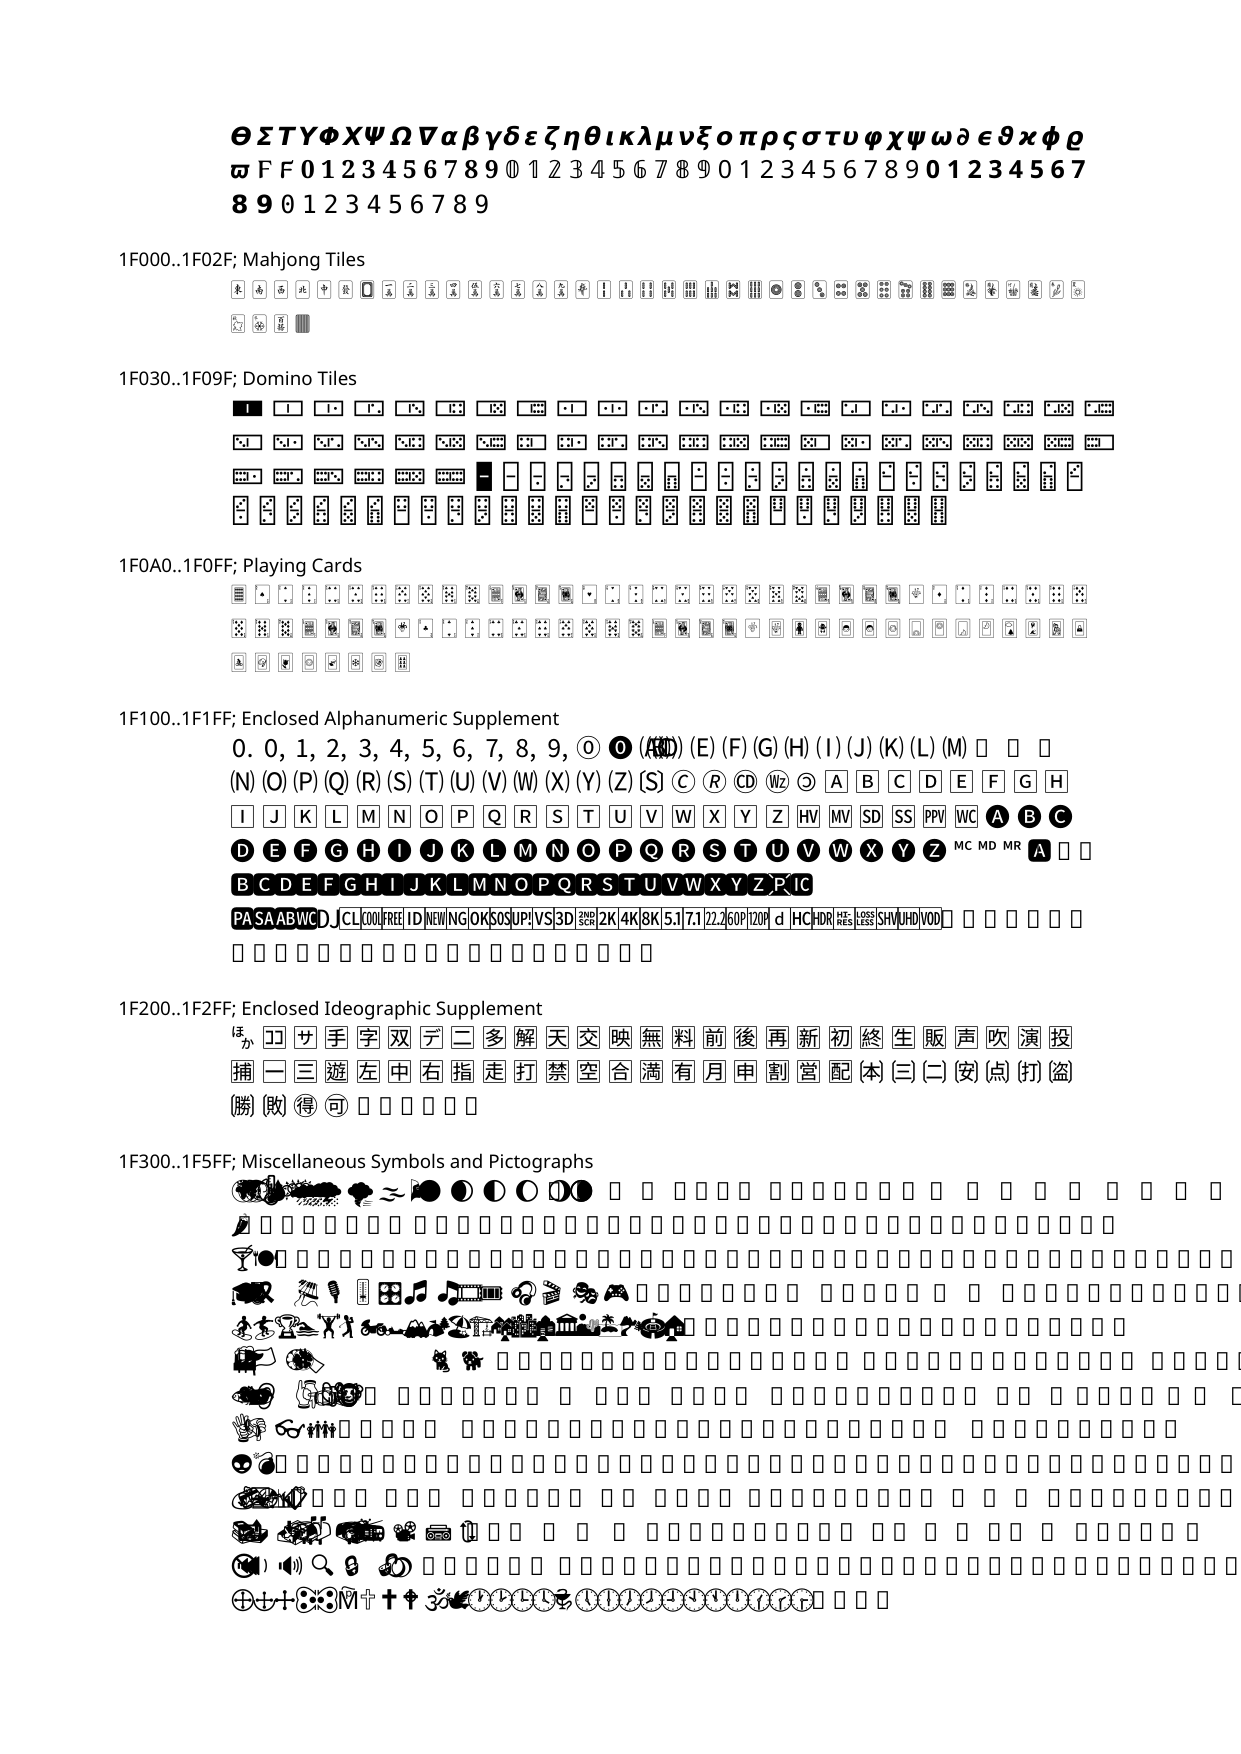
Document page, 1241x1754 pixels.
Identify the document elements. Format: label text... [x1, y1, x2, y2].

text 1F300..1F5FF; Miscellaneous Symbols and Pictographs 🌀 🌁 🌂 🌃 🌄 🌅 🌆 🌇 🌈 🌉 🌊 🌋 🌌 🌍 🌎 🌏 🌐 🌑 🌒 🌓 🌔 🌕 🌖 🌗 🌘 🌙 🌚 🌛 🌜 🌝 🌞 🌟 🌠 🌡 🌢 🌣 🌤 🌥 🌦 🌧 🌨 🌩 🌪 🌫 🌬 🌭 🌮 🌯 🌰 🌱 🌲 🌳 🌴 🌵 🌶 🌷 🌸 🌹 🌺 🌻 🌼 🌽 🌾 🌿 🍀 🍁 🍂 🍃 🍄 🍅 🍆 🍇 🍈 🍉 🍊 🍋 🍌 🍍 🍎 🍏 🍐 🍑 🍒 🍓 🍔 🍕 🍖 🍗 🍘 🍙 🍚 🍛 🍜 🍝 🍞 🍟 🍠 🍡 🍢 🍣 🍤 🍥 🍦 🍧 🍨 🍩 🍪 🍫 🍬 🍭 🍮 🍯 🍰 🍱 🍲 🍳 🍴 🍵 🍶 🍷 🍸 🍹 🍺 🍻 🍼 🍽 🍾 🍿 🎀 🎁 🎂 🎃 🎄 🎅 🎆 🎇 🎈 🎉 🎊 🎋 🎌 🎍 🎎 🎏 🎐 🎑 🎒 🎓 🎔 🎕 🎖 🎗 🎘 🎙 🎚 🎛 🎜 🎝 🎞 🎟 🎠 🎡 🎢 🎣 🎤 🎥 🎦 🎧 🎨 🎩 🎪 🎫 🎬 🎭 🎮 🎯 🎰 🎱 🎲 🎳 🎴 🎵 🎶 🎷 🎸 🎹 🎺 🎻 🎼 🎽 🎾 🎿 🏀 🏁 🏂 🏃 🏄 🏅 🏆 🏇 🏈 🏉 🏊 🏋 🏌 🏍 🏎 🏏 🏐 🏑 🏒 🏓 🏔 🏕 🏖 🏗 🏘 🏙 🏚 🏛 🏜 🏝 🏞 🏟 🏠 🏡 🏢 🏣 🏤 🏥 🏦 🏧 🏨 🏩 🏪 🏫 🏬 🏭 🏮 🏯 🏰 🏱 🏲 🏳 🏴 🏵 🏶 🏷 🏸 🏹 🏺 🏻 🏼 🏽 🏾 🏿 🐀 🐁 🐂 🐃 🐄 🐅 🐆 🐇 🐈 🐉 🐊 🐋 🐌 🐍 🐎 🐏 🐐 🐑 🐒 🐓 🐔 🐕 🐖 🐗 🐘 🐙 🐚 🐛 🐜 🐝 🐞 🐟 🐠 🐡 🐢 🐣 🐤 🐥 🐦 🐧 🐨 🐩 🐪 🐫 🐬 🐭 🐮 🐯 🐰 🐱 🐲 🐳 🐴 🐵 🐶 🐷 🐸 🐹 🐺 🐻 🐼 🐽 🐾 🐿 👀 👁 👂 👃 👄 👅 👆 👇 👈 👉 👊 👋 👌 👍 👎 👏 👐 👑 👒 👓 👔 👕 👖 👗 👘 👙 👚 👛 👜 👝 👞 👟 👠 👡 👢 👣 👤 👥 👦 👧 👨 👩 👪 👫 👬 👭 👮 👯 👰 👱 👲 👳 👴 👵 👶 👷 👸 👹 👺 👻 👼 👽 👾 👿 💀 💁 💂 💃 💄 💅 💆 💇 💈 💉 💊 💋 💌 💍 💎 💏 💐 💑 💒 💓 💔 💕 💖 💗 💘 💙 💚 💛 💜 💝 💞 💟 💠 💡 💢 💣 💤 💥 💦 💧 💨 💩 💪 💫 💬 💭 💮 💯 💰 💱 💲 💳 💴 💵 💶 💷 💸 💹 💺 💻 💼 💽 💾 💿 📀 📁 📂 📃 📄 📅 📆 📇 📈 📉 📊 📋 📌 📍 📎 📏 📐 📑 📒 📓 📔 📕 📖 📗 📘 📙 📚 📛 📜 📝 📞 📟 📠 📡 📢 📣 📤 📥 📦 📧 📨 📩 📪 📫 📬 📭 📮 📯 📰 📱 📲 📳 📴 📵 📶 📷 📸 📹 📺 📻 📼 📽 📾 📿 🔀 🔁 🔂 🔃 🔄 🔅 🔆 🔇 🔈 🔉 🔊 🔋 🔌 🔍 🔎 🔏 🔐 🔑 🔒 🔓 🔔 🔕 🔖 🔗 🔘 🔙 🔚 🔛 🔜 🔝 🔞 🔟 🔠 🔡 🔢 🔣 🔤 🔥 🔦 🔧 🔨 🔩 🔪 🔫 🔬 🔭 🔮 🔯 🔰 🔱 🔲 🔳 🔴 🔵 🔶 🔷 🔸 🔹 🔺 🔻 🔼 🔽 🔾 🔿 🕀 🕁 🕂 🕃 🕄 🕅 🕆 🕇 🕈 🕉 🕊 🕋 🕌 🕍 🕎 🕏 🕐 🕑 🕒 🕓 🕔 🕕 🕖 🕗 🕘 🕙 🕚 🕛 🕜 🕝 🕞 🕟 🕠 🕡 🕢 🕣 🕤 🕥 🕦 🕧 🕨 🕩 🕪 🕫 🕬 🕭 🕮 🕯 🕰 🕱 🕲 🕳 🕴 🕵 🕶 🕷 🕸 🕹 🕺 🕻 🕼 🕽 🕾 🕿 🖀 🖁 🖂 🖃 🖄 🖅 🖆 🖇 🖈 🖉 🖊 🖋 🖌 🖍 🖎 🖏 🖐 🖑 🖒 🖓 🖔 🖕 🖖 🖗 🖘 🖙 🖚 🖛 🖜 🖝 🖞 🖟 🖠 🖡 🖢 🖣 🖤 🖥 🖦 🖧 🖨 🖩 🖪 🖫 🖬 🖭 🖮 🖯 🖰 🖱 🖲 🖳 🖴 🖵 🖶 🖷 🖸 🖹 🖺 🖻 🖼 🖽 🖾 🖿 🗀 🗁 🗂 🗃 🗄 🗅 🗆 🗇 🗈 🗉 🗊 🗋 🗌 🗍 🗎 🗏 🗐 🗑 🗒 🗓 🗔 🗕 🗖 🗗 🗘 🗙 🗚 🗛 🗜 🗝 🗞 🗟 🗠 🗡 🗢 🗣 🗤 🗥 🗦 🗧 🗨 🗩 🗪 🗫 🗬 🗭 🗮 🗯 🗰 🗱 🗲 🗳 🗴 🗵 🗶 🗷 🗸 🗹 🗺 🗻 🗼 🗽 🗾 🗿 [118, 1148, 1122, 1617]
text 𝞡 𝞢 𝞣 𝞤 𝞥 𝞦 𝞧 𝞨 𝞩 𝞪 𝞫 𝞬 𝞭 𝞮 𝞯 𝞰 𝞱 𝞲 𝞳 𝞴 𝞵 𝞶 𝞷 𝞸 𝞹 𝞺 𝞻 𝞼 𝞽 𝞾 𝞿 𝟀 𝟁 𝟂 𝟃 𝟄 𝟅 𝟆 𝟇 𝟈 𝟉 𝟊 𝟋 𝟎 𝟏 𝟐 𝟑 𝟒 𝟓 𝟔 𝟕 𝟖 𝟗 𝟘 𝟙 𝟚 𝟛 𝟜 𝟝 𝟞 𝟟 𝟠 𝟡 𝟢 𝟣 𝟤 𝟥 𝟦 𝟧 𝟨 𝟩 𝟪 𝟫 𝟬 𝟭 𝟮 𝟯 𝟰 𝟱 𝟲 𝟳 𝟴 𝟵 𝟶 𝟷 𝟸 𝟹 𝟺 𝟻 𝟼 𝟽 𝟾 𝟿 [118, 118, 1122, 220]
text 1F030..1F09F; Domino Tiles 🀰 🀱 🀲 🀳 🀴 🀵 🀶 🀷 🀸 🀹 🀺 🀻 🀼 🀽 🀾 🀿 🁀 🁁 🁂 🁃 🁄 🁅 🁆 🁇 🁈 🁉 🁊 🁋 🁌 🁍 🁎 🁏 🁐 🁑 🁒 🁓 🁔 🁕 🁖 🁗 🁘 🁙 🁚 🁛 🁜 🁝 🁞 🁟 🁠 🁡 🁢 🁣 🁤 🁥 🁦 🁧 🁨 🁩 🁪 🁫 🁬 🁭 🁮 🁯 🁰 🁱 🁲 🁳 🁴 🁵 🁶 🁷 🁸 🁹 🁺 🁻 🁼 🁽 🁾 🁿 🂀 🂁 🂂 🂃 🂄 🂅 🂆 🂇 🂈 🂉 🂊 🂋 🂌 🂍 🂎 🂏 🂐 🂑 🂒 🂓 [118, 365, 1122, 527]
text 1F0A0..1F0FF; Playing Cards 🂠 🂡 🂢 🂣 🂤 🂥 🂦 🂧 🂨 🂩 🂪 🂫 🂬 🂭 🂮 🂱 🂲 🂳 🂴 🂵 🂶 🂷 🂸 🂹 🂺 🂻 🂼 🂽 🂾 🂿 🃁 🃂 🃃 🃄 🃅 🃆 🃇 🃈 🃉 🃊 🃋 🃌 🃍 🃎 🃏 🃑 🃒 🃓 🃔 🃕 🃖 🃗 🃘 🃙 🃚 🃛 🃜 🃝 🃞 🃟 🃠 🃡 🃢 🃣 🃤 🃥 🃦 🃧 🃨 🃩 🃪 🃫 🃬 🃭 🃮 🃯 🃰 🃱 🃲 🃳 🃴 🃵 [118, 552, 1122, 680]
text 1F000..1F02F; Mahjong Tiles 🀀 🀁 🀂 🀃 🀄 🀅 🀆 🀇 🀈 🀉 🀊 🀋 🀌 🀍 🀎 🀏 🀐 🀑 🀒 🀓 🀔 🀕 🀖 🀗 🀘 🀙 🀚 🀛 🀜 🀝 🀞 🀟 🀠 🀡 🀢 🀣 🀤 🀥 🀦 🀧 🀨 🀩 🀪 🀫 [118, 246, 1122, 339]
text 1F200..1F2FF; Enclosed Ideographic Supplement 🈀 🈁 🈂 🈐 🈑 🈒 🈓 🈔 🈕 🈖 🈗 🈘 🈙 🈚 🈛 🈜 🈝 🈞 🈟 🈠 🈡 🈢 🈣 🈤 🈥 🈦 🈧 🈨 🈩 🈪 🈫 🈬 🈭 🈮 🈯 🈰 🈱 🈲 🈳 🈴 🈵 🈶 🈷 🈸 🈹 🈺 🈻 🉀 🉁 🉂 🉃 🉄 🉅 🉆 🉇 🉈 🉐 🉑 🉠 🉡 🉢 🉣 🉤 🉥 [118, 995, 1122, 1123]
text 1F100..1F1FF; Enclosed Alphanumeric Supplement 🄀 🄁 🄂 🄃 🄄 🄅 🄆 🄇 🄈 🄉 🄊 🄋 🄌 🄍 🄎 🄏 🄐 🄑 🄒 🄓 🄔 🄕 🄖 🄗 🄘 🄙 🄚 🄛 🄜 🄝 🄞 🄟 🄠 🄡 🄢 🄣 🄤 🄥 🄦 🄧 🄨 🄩 🄪 🄫 🄬 🄭 🄮 🄯 🄰 🄱 🄲 🄳 🄴 🄵 🄶 🄷 🄸 🄹 🄺 🄻 🄼 🄽 🄾 🄿 🅀 🅁 🅂 🅃 🅄 🅅 🅆 🅇 🅈 🅉 🅊 🅋 🅌 🅍 🅎 🅏 🅐 🅑 🅒 🅓 🅔 🅕 🅖 🅗 🅘 🅙 🅚 🅛 🅜 🅝 🅞 🅟 🅠 🅡 🅢 🅣 🅤 🅥 🅦 🅧 🅨 🅩 🅪 🅫 🅬 🅭 🅮 🅯 🅰 🅱 🅲 🅳 🅴 🅵 🅶 🅷 🅸 🅹 🅺 🅻 🅼 🅽 🅾 🅿 🆀 🆁 🆂 🆃 🆄 🆅 🆆 🆇 🆈 🆉 🆊 🆋 🆌 🆍 🆎 🆏 🆐 🆑 🆒 🆓 🆔 🆕 🆖 🆗 🆘 🆙 🆚 🆛 🆜 🆝 🆞 🆟 🆠 🆡 🆢 🆣 🆤 🆥 🆦 🆧 🆨 🆩 🆪 🆫 🆬 🆭 🇦 🇧 🇨 🇩 🇪 🇫 🇬 🇭 🇮 🇯 🇰 🇱 🇲 🇳 🇴 🇵 🇶 🇷 🇸 🇹 🇺 🇻 🇼 🇽 🇾 🇿 [118, 706, 1122, 969]
